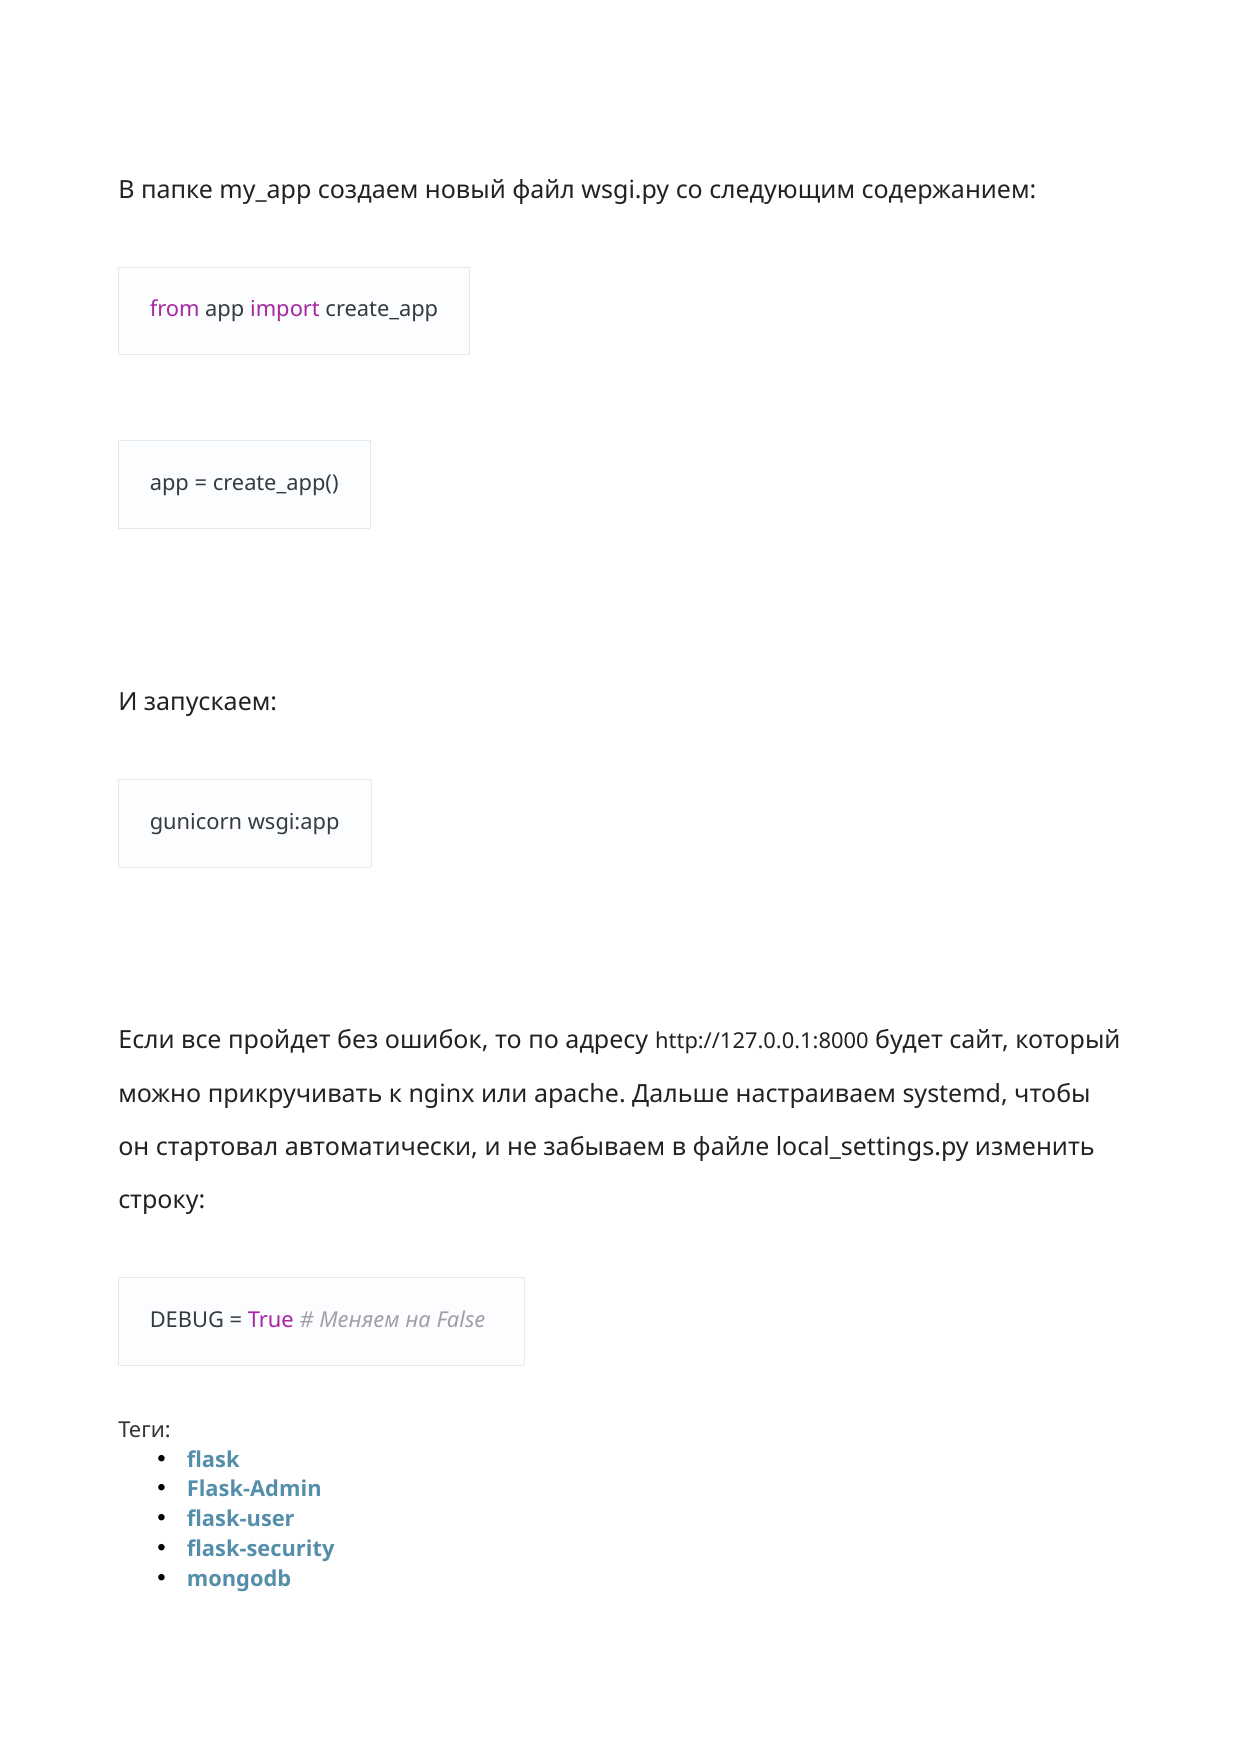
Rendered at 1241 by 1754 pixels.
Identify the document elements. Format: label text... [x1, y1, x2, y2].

list mongodb [187, 1563, 1122, 1593]
text DEBUG = True # Меняем на False [119, 1278, 524, 1365]
text from app import create_app [119, 268, 469, 354]
list Flask-Admin [187, 1473, 1122, 1503]
text И запускаем: [118, 577, 1122, 718]
text [372, 779, 1122, 867]
text gunicorn wsgi:app [119, 780, 371, 867]
text В папке my_app создаем новый файл wsgi.py со следующим содержанием: [118, 118, 1122, 205]
list flask [187, 1444, 1122, 1473]
text Если все пройдет без ошибок, то по адресу http://127.0.0.1:8000 будет сайт, который можно прикручивать к nginx или apache. Дальше настраиваем systemd, чтобы он стартовал автоматически, и не забываем в файле local_settings.py изменить строку: [118, 916, 1122, 1216]
text [470, 267, 1122, 354]
text [525, 1277, 1122, 1365]
subtitle Теги: [118, 1414, 1122, 1444]
text [371, 440, 1122, 528]
list flask-security [187, 1533, 1122, 1563]
text app = create_app() [119, 441, 370, 528]
list flask-user [187, 1503, 1122, 1533]
